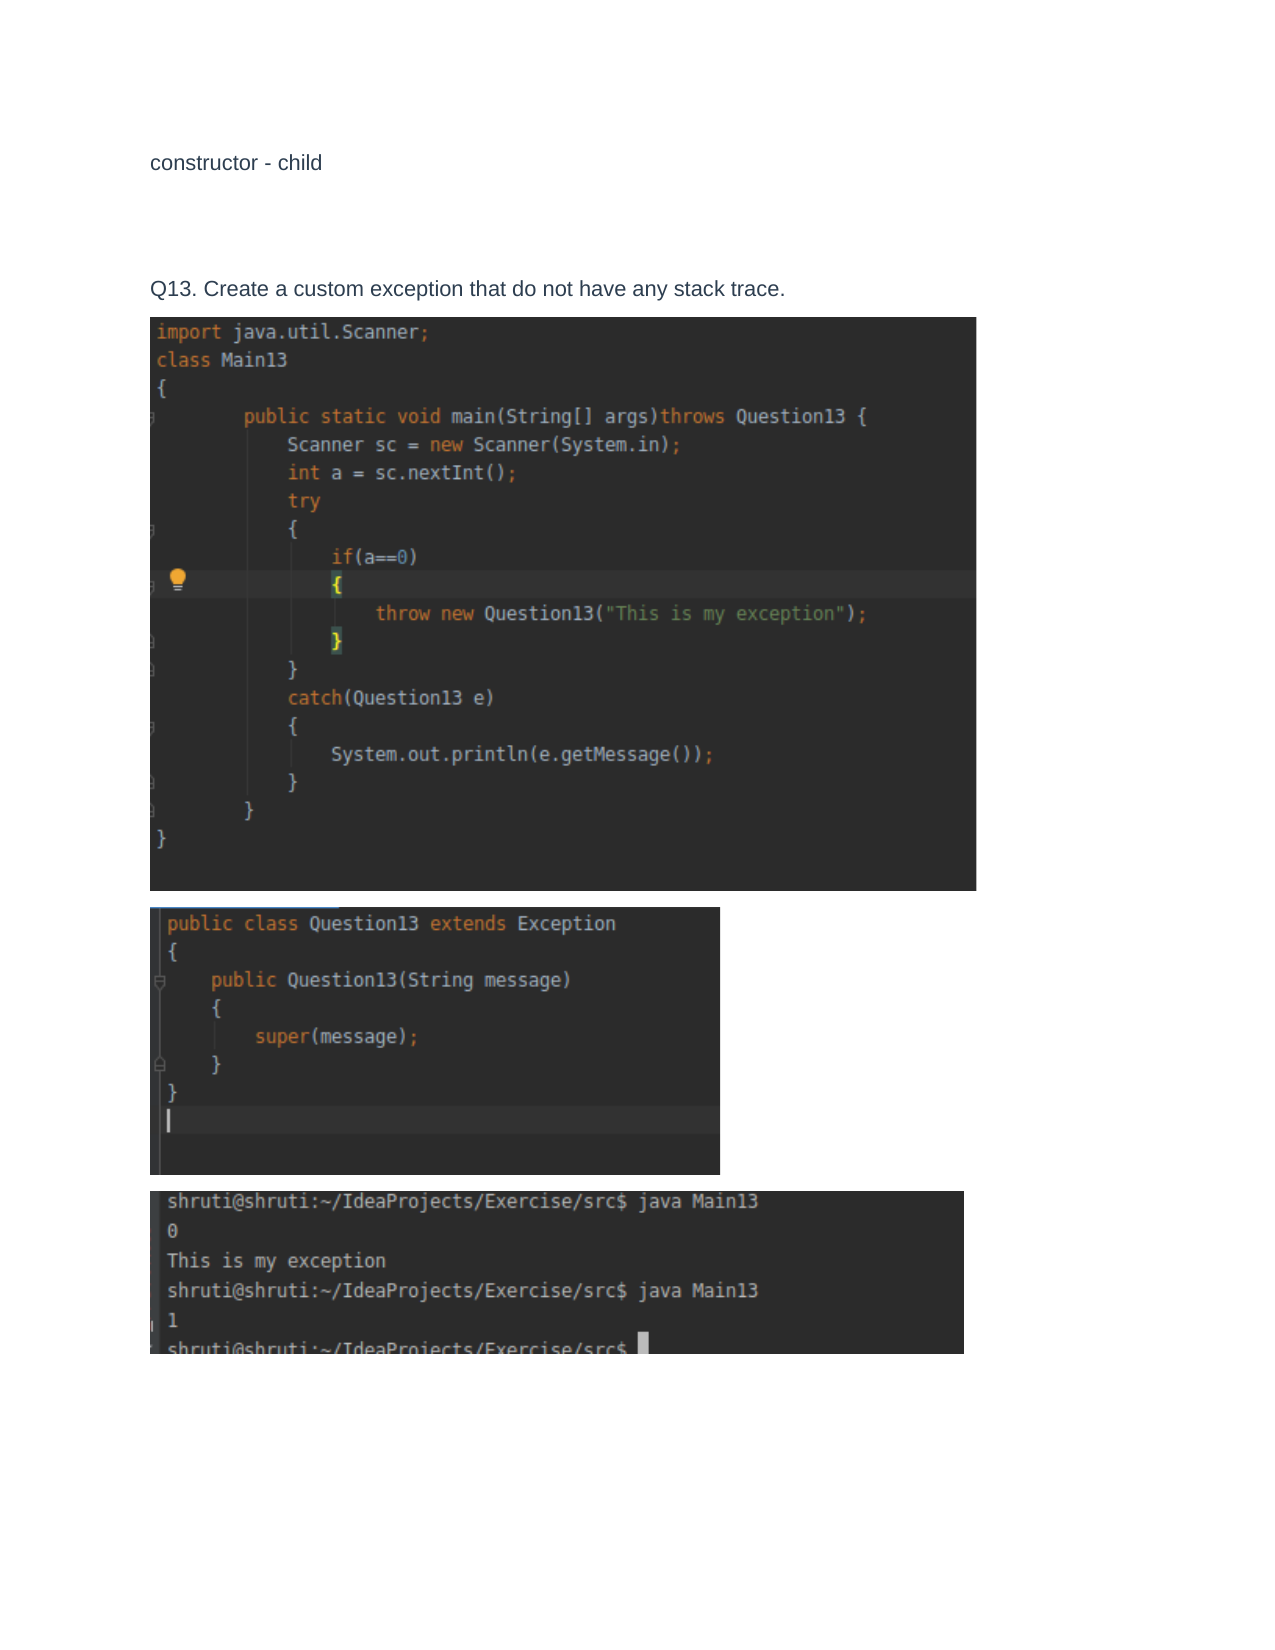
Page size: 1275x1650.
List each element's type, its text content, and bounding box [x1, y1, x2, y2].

picture [150, 1191, 964, 1354]
text Q13. Create a custom exception that do not have any stack trace. [150, 276, 1125, 301]
text constructor - child [150, 150, 1125, 175]
picture [150, 907, 721, 1175]
picture [150, 317, 977, 891]
